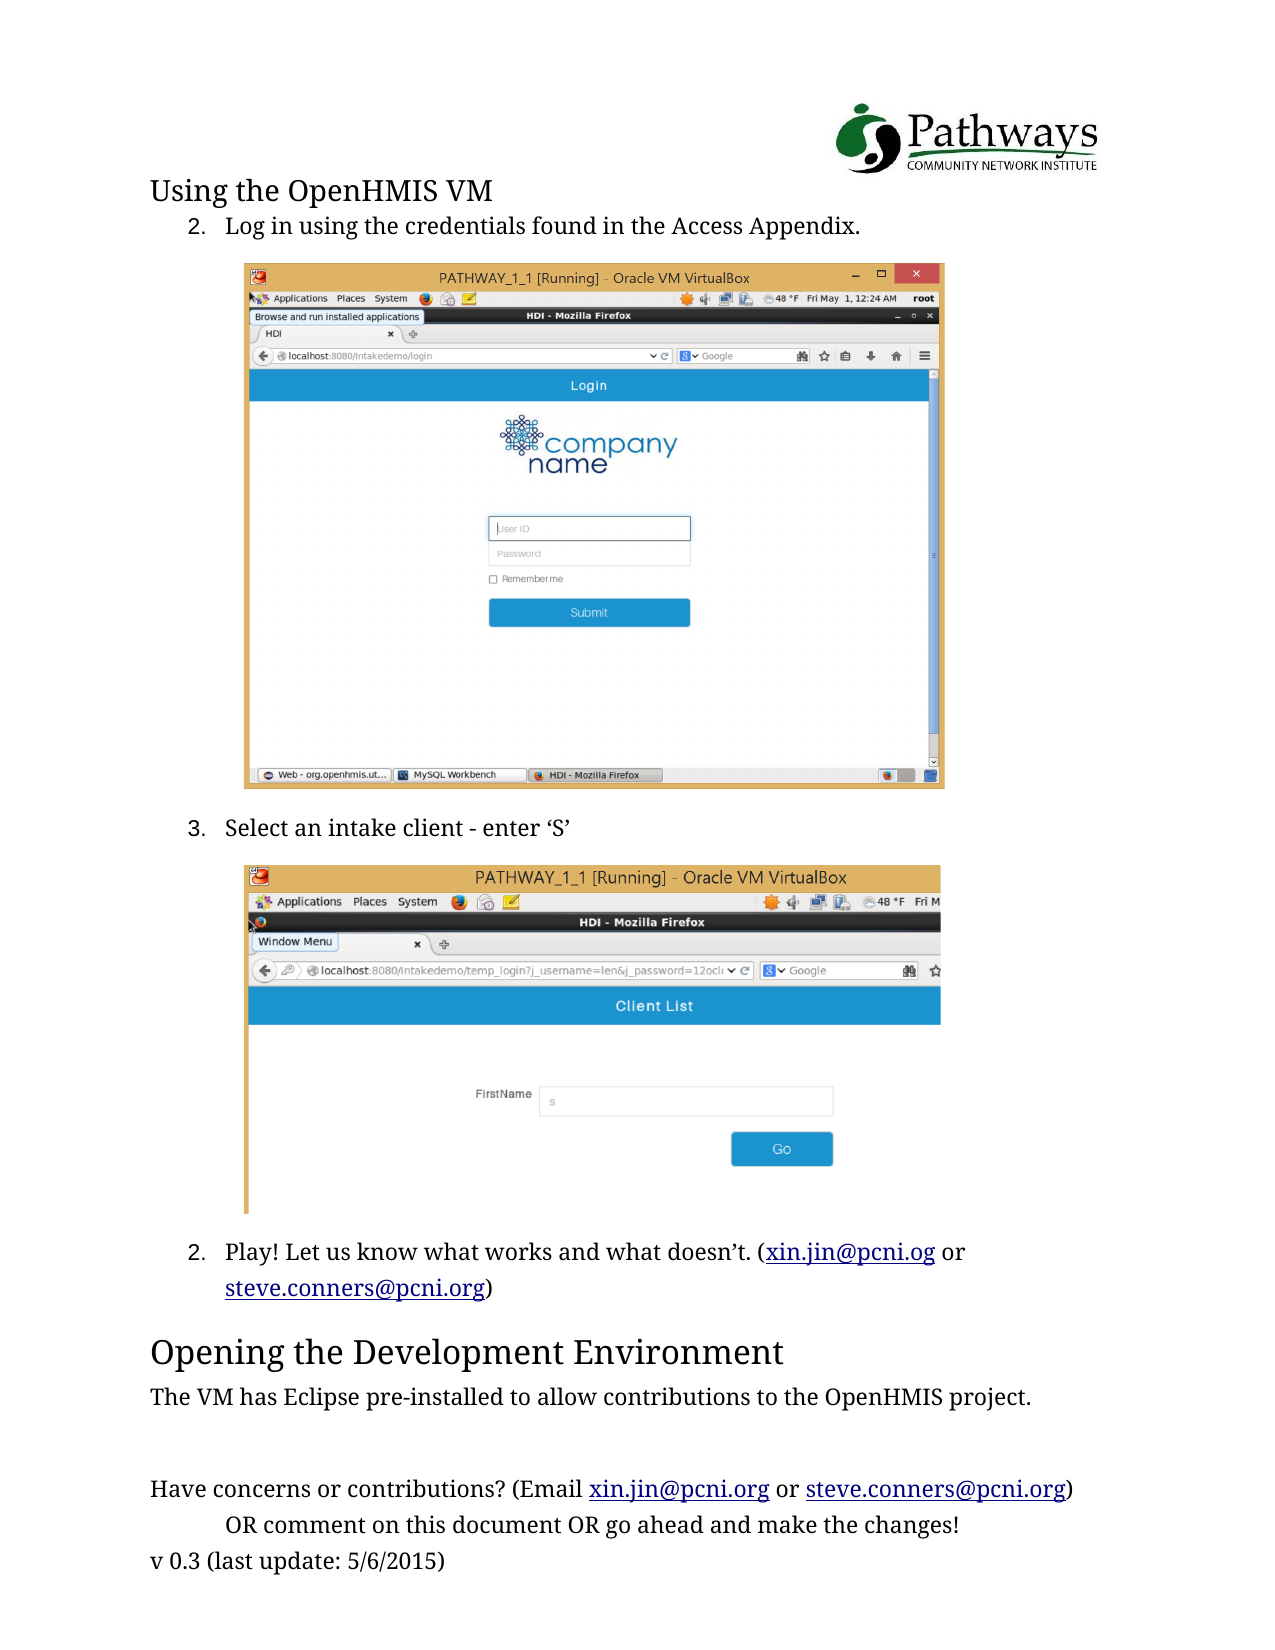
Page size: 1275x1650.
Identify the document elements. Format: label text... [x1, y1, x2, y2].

picture [243, 263, 945, 789]
text The VM has Eclipse pre-installed to allow contributions to the OpenHMIS project. [150, 1381, 1125, 1412]
subtitle Opening the Development Environment [150, 1329, 1125, 1374]
list Play! Let us know what works and what doesn’t. (xin.jin@pcni.og or steve.conners@pcni.org) [187, 1236, 1125, 1303]
picture [828, 92, 1107, 183]
list Select an intake client - enter ‘S’ [187, 811, 1125, 1232]
picture [243, 865, 941, 1214]
list Log in using the credentials found in the Access Appendix. [187, 209, 1125, 808]
